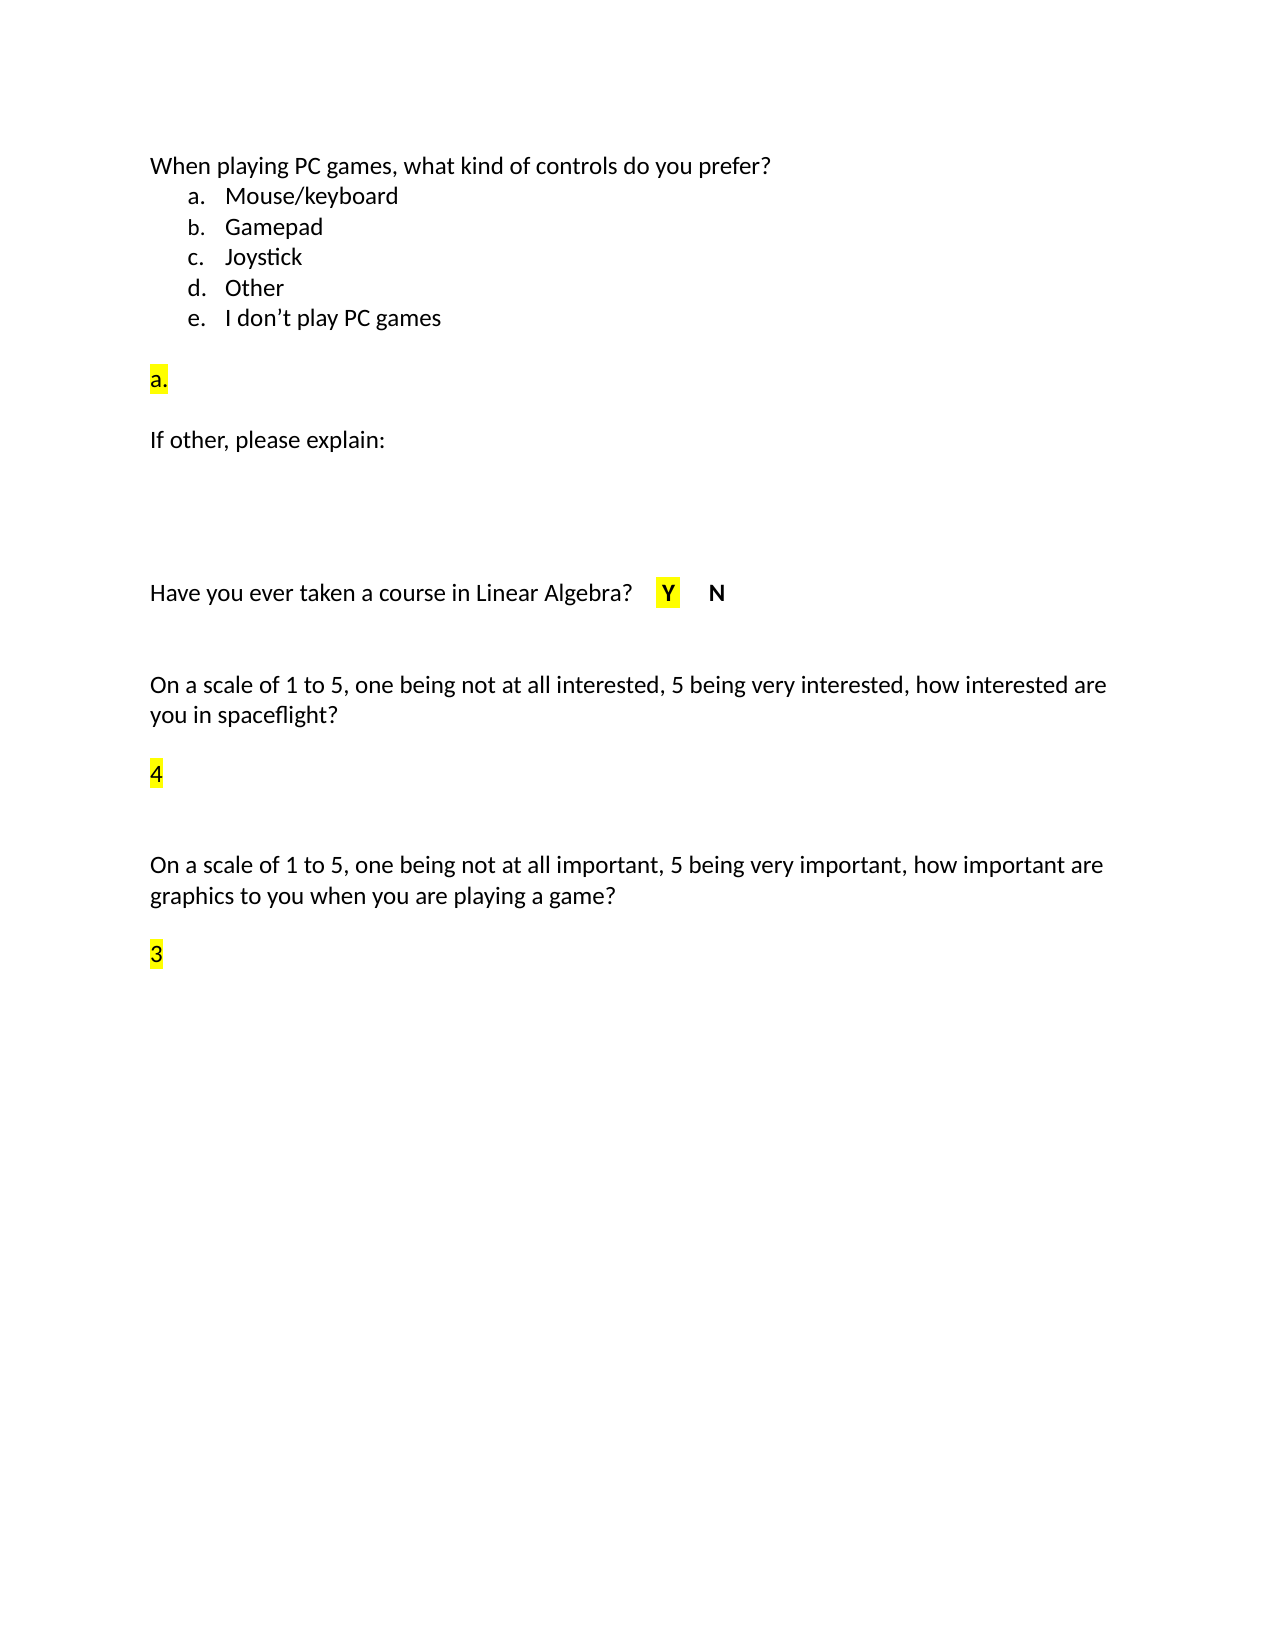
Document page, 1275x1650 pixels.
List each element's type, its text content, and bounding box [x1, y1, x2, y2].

text When playing PC games, what kind of controls do you prefer? [150, 150, 1125, 181]
list Gamepad [187, 211, 1125, 242]
list Joystick [187, 242, 1125, 272]
text On a scale of 1 to 5, one being not at all important, 5 being very important, how important are graphics to you when you are playing a game? [150, 849, 1125, 911]
list I don’t play PC games [187, 303, 1125, 333]
text 3 [150, 938, 1125, 969]
list Other [187, 272, 1125, 303]
text a. [150, 364, 1125, 394]
text 4 [150, 758, 1125, 788]
text Have you ever taken a course in Linear Algebra? Y N [150, 577, 1125, 608]
text If other, please explain: [150, 425, 1125, 455]
text On a scale of 1 to 5, one being not at all interested, 5 being very interested, how interested are you in spaceflight? [150, 669, 1125, 730]
list Mouse/keyboard [187, 181, 1125, 211]
